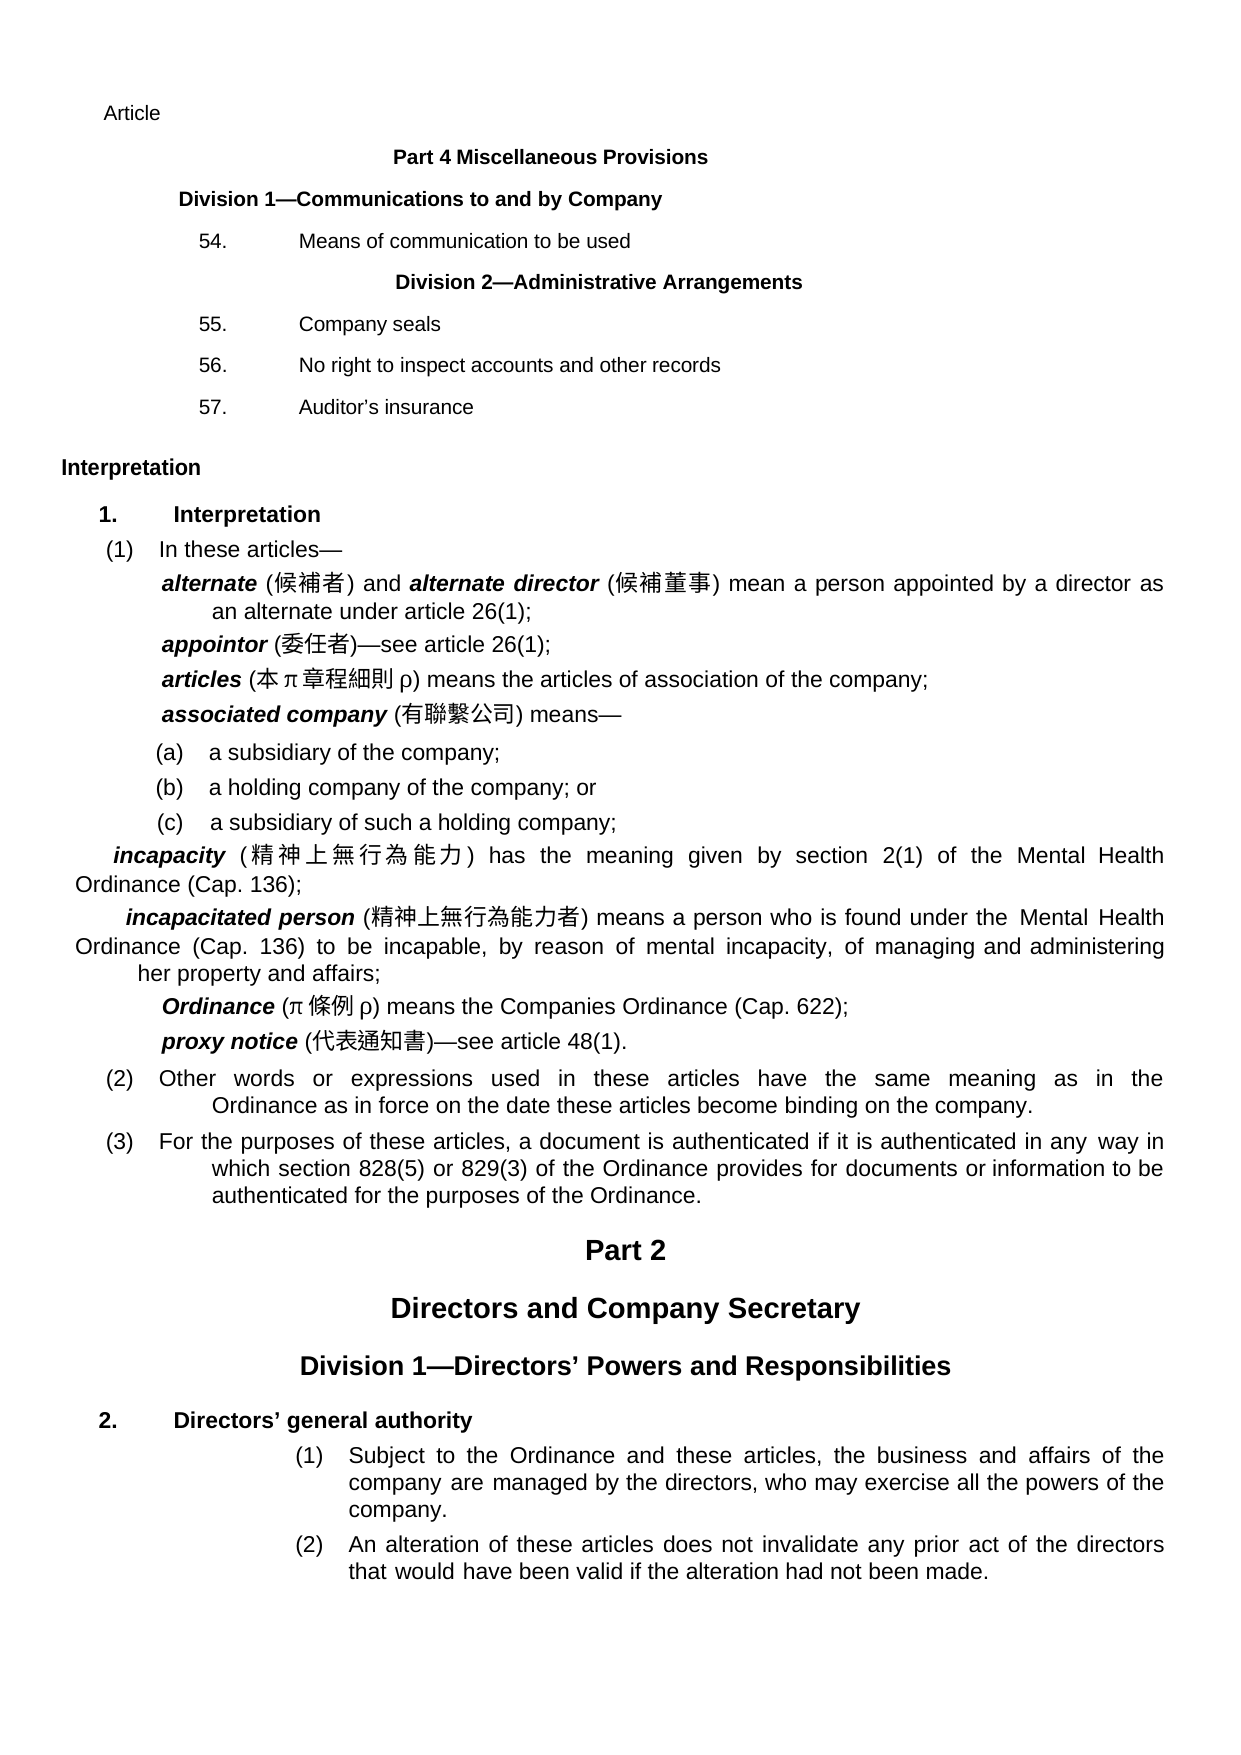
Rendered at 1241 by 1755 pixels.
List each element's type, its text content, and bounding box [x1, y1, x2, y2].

text Division 2—Administrative Arrangements [395, 270, 1175, 294]
subtitle Interpretation [164, 501, 1175, 527]
subtitle Division 1—Directors’ Powers and Responsibilities [289, 1349, 962, 1381]
text proxy notice (代表通知書)—see article 48(1). [164, 1025, 1175, 1056]
text mentally incapacitated person (精神上無行為能力者) means a person who is found under the Mental Health Ordinance (Cap. 136) to be incapable, by reason of mental incapacity, of managing and administering his or her property and affairs; [164, 901, 1164, 986]
list Means of communication to be used [198, 228, 1175, 252]
list In these articles— [164, 536, 1175, 563]
list Auditor’s insurance [198, 395, 1175, 419]
list Other words or expressions used in these articles have the same meaning as in the Ordinance as in force on the date these articles become binding on the company. [164, 1065, 1164, 1118]
text Article [103, 100, 161, 124]
list Subject to the Ordinance and these articles, the business and affairs of the company are managed by the directors, who may exercise all the powers of the company. [295, 1442, 1164, 1522]
list a holding company of the company; or [164, 774, 1175, 800]
subtitle Directors’ general authority [164, 1407, 1175, 1433]
subtitle Part 2 [288, 1233, 962, 1266]
text alternate (候補者) and alternate director (候補董事) mean a person appointed by a director as an alternate under article 26(1); [164, 567, 1164, 625]
text mental incapacity (精神上無行為能力) has the meaning given by section 2(1) of the Mental Health Ordinance (Cap. 136); [164, 839, 1164, 898]
list No right to inspect accounts and other records [198, 353, 1175, 377]
text Directors and Company Secretary [289, 1291, 962, 1324]
text Division 1—Communications to and by Company [178, 187, 1174, 211]
text appointor (委任者)—see article 26(1); [164, 628, 1175, 659]
list Company seals [198, 312, 1175, 336]
subtitle Part 1 Interpretation [282, 454, 331, 480]
list a subsidiary of such a holding company; [164, 809, 1175, 836]
list a subsidiary of the company; [164, 738, 1175, 765]
list An alteration of these articles does not invalidate any prior act of the directors that would have been valid if the alteration had not been made. [295, 1531, 1164, 1584]
text articles (本π章程細則ρ) means the articles of association of the company; [164, 663, 1175, 694]
list For the purposes of these articles, a document is authenticated if it is authenticated in any way in which section 828(5) or 829(3) of the Ordinance provides for documents or information to be authenticated for the purposes of the Ordinance. [164, 1128, 1164, 1208]
text Ordinance (π條例ρ) means the Companies Ordinance (Cap. 622); [164, 990, 1175, 1021]
text Part 4 Miscellaneous Provisions [294, 144, 746, 169]
text associated company (有聯繫公司) means— [164, 698, 1175, 729]
